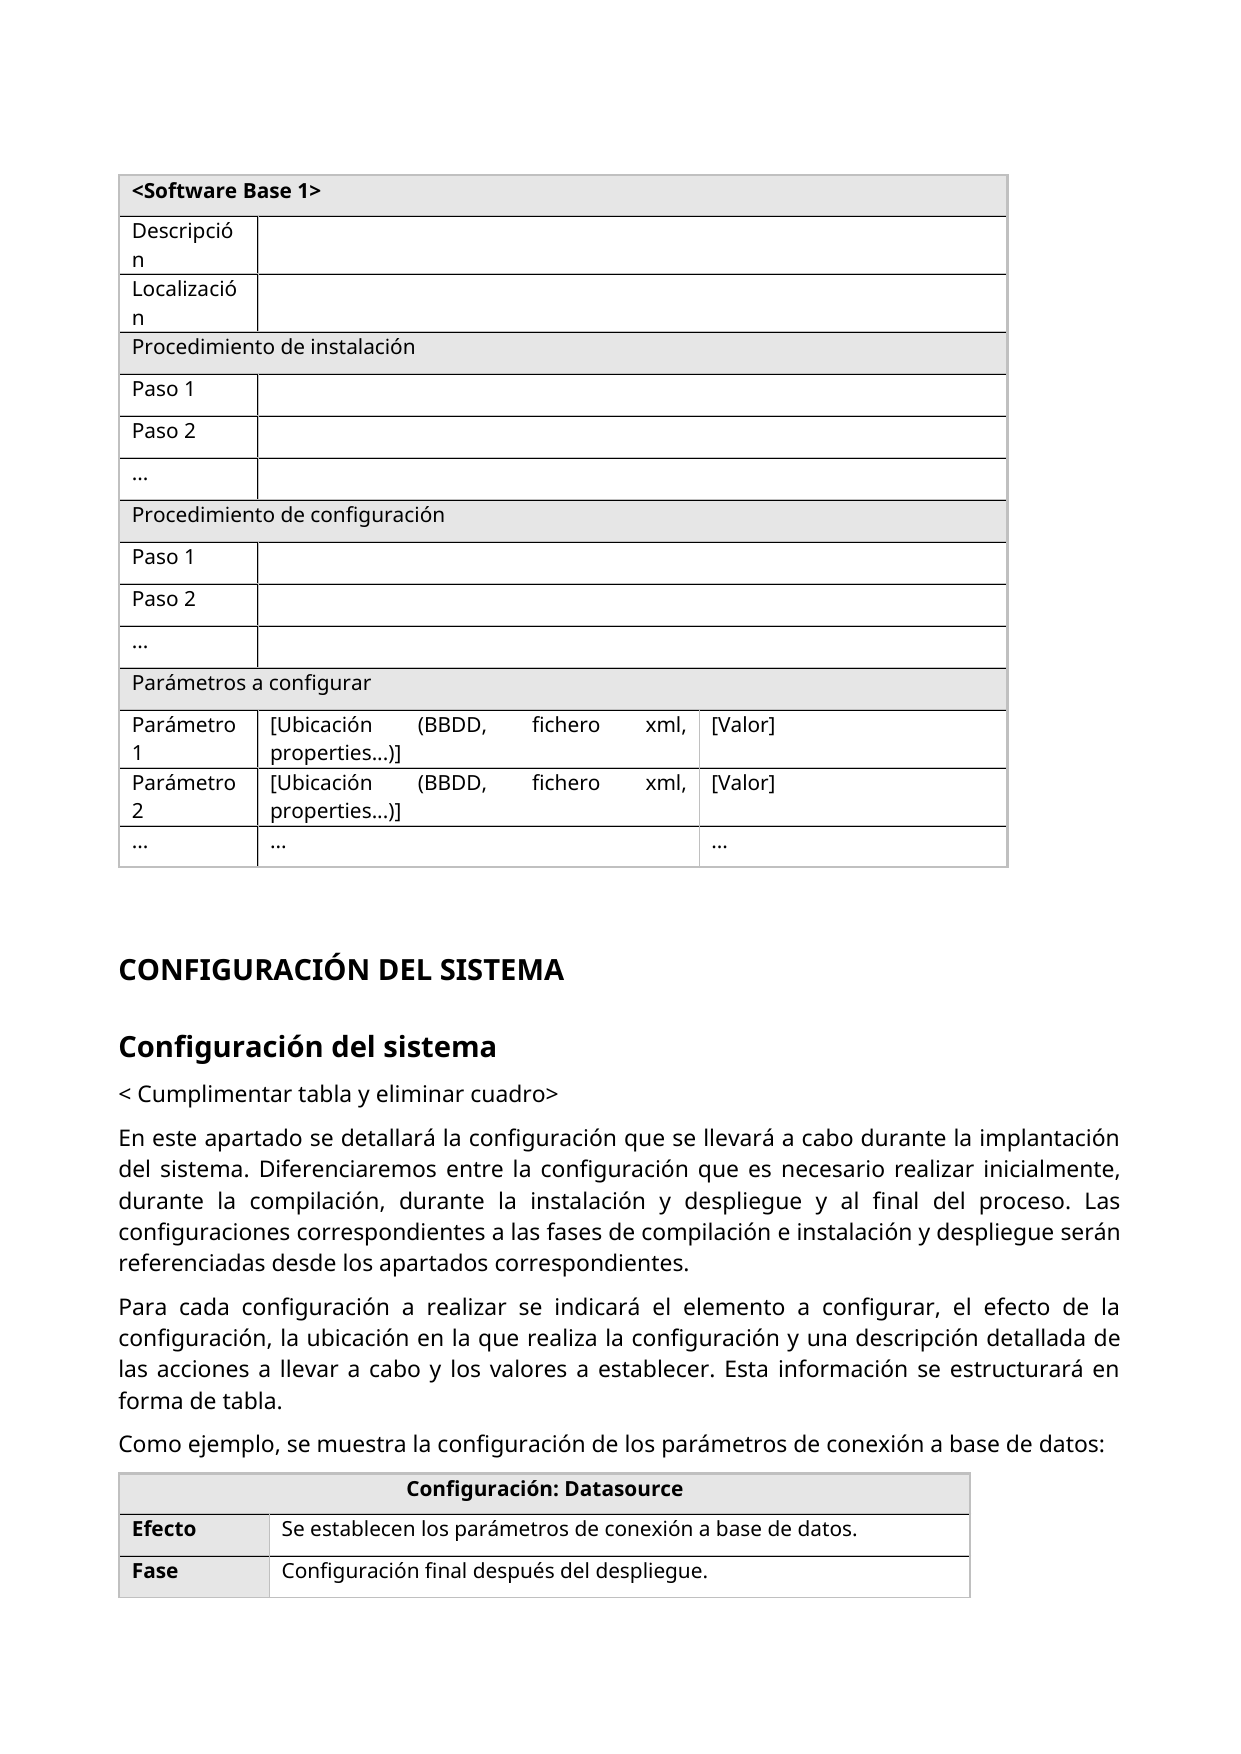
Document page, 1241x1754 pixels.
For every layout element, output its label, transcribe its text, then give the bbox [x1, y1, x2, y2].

text < Cumplimentar tabla y eliminar cuadro> [118, 1078, 1122, 1110]
table_cell Paso 2 [120, 585, 257, 625]
table_cell [259, 375, 1006, 415]
table_cell Fase [120, 1557, 269, 1597]
table_cell [259, 543, 1006, 583]
table_cell Parámetros a configurar [120, 669, 1006, 709]
table_cell [259, 275, 1006, 331]
table_cell Procedimiento de configuración [120, 501, 1006, 541]
table_cell Parámetro 2 [120, 769, 257, 825]
table_cell Procedimiento de instalación [120, 333, 1006, 373]
table_cell Paso 1 [120, 375, 257, 415]
table_cell [Ubicación (BBDD, fichero xml, properties...)] [259, 769, 699, 825]
table_cell ... [120, 827, 257, 866]
table_cell Paso 1 [120, 543, 257, 583]
text CONFIGURACIÓN DEL SISTEMA [118, 949, 1122, 989]
table_cell [259, 417, 1006, 457]
table_cell Paso 2 [120, 417, 257, 457]
table_cell Descripción [120, 217, 257, 273]
table_cell [Valor] [700, 711, 1006, 767]
text Como ejemplo, se muestra la configuración de los parámetros de conexión a base de datos: [118, 1428, 1122, 1460]
text En este apartado se detallará la configuración que se llevará a cabo durante la implantación del sistema. Diferenciaremos entre la configuración que es necesario realizar inicialmente, durante la compilación, durante la instalación y despliegue y al final del proceso. Las configuraciones correspondientes a las fases de compilación e instalación y despliegue serán referenciadas desde los apartados correspondientes. [118, 1122, 1122, 1278]
table_cell Se establecen los parámetros de conexión a base de datos. [270, 1515, 969, 1555]
table_cell Parámetro 1 [120, 711, 257, 767]
table_cell Efecto [120, 1515, 269, 1555]
table_cell ... [259, 827, 699, 866]
table_cell [Ubicación (BBDD, fichero xml, properties...)] [259, 711, 699, 767]
table_cell ... [120, 459, 257, 499]
table_cell [Valor] [700, 769, 1006, 825]
table_cell [259, 217, 1006, 273]
table_cell Localización [120, 275, 257, 331]
table_cell ... [700, 827, 1006, 866]
text Configuración del sistema [118, 1026, 1122, 1066]
table_cell Configuración final después del despliegue. [270, 1557, 969, 1597]
table_cell [259, 585, 1006, 625]
table_cell [259, 459, 1006, 499]
table_cell ... [120, 627, 257, 667]
table_header <Software Base 1> [120, 176, 1006, 215]
table_cell [259, 627, 1006, 667]
text Para cada configuración a realizar se indicará el elemento a configurar, el efecto de la configuración, la ubicación en la que realiza la configuración y una descripción detallada de las acciones a llevar a cabo y los valores a establecer. Esta información se estructurará en forma de tabla. [118, 1291, 1122, 1416]
table_header Configuración: Datasource [120, 1475, 969, 1513]
